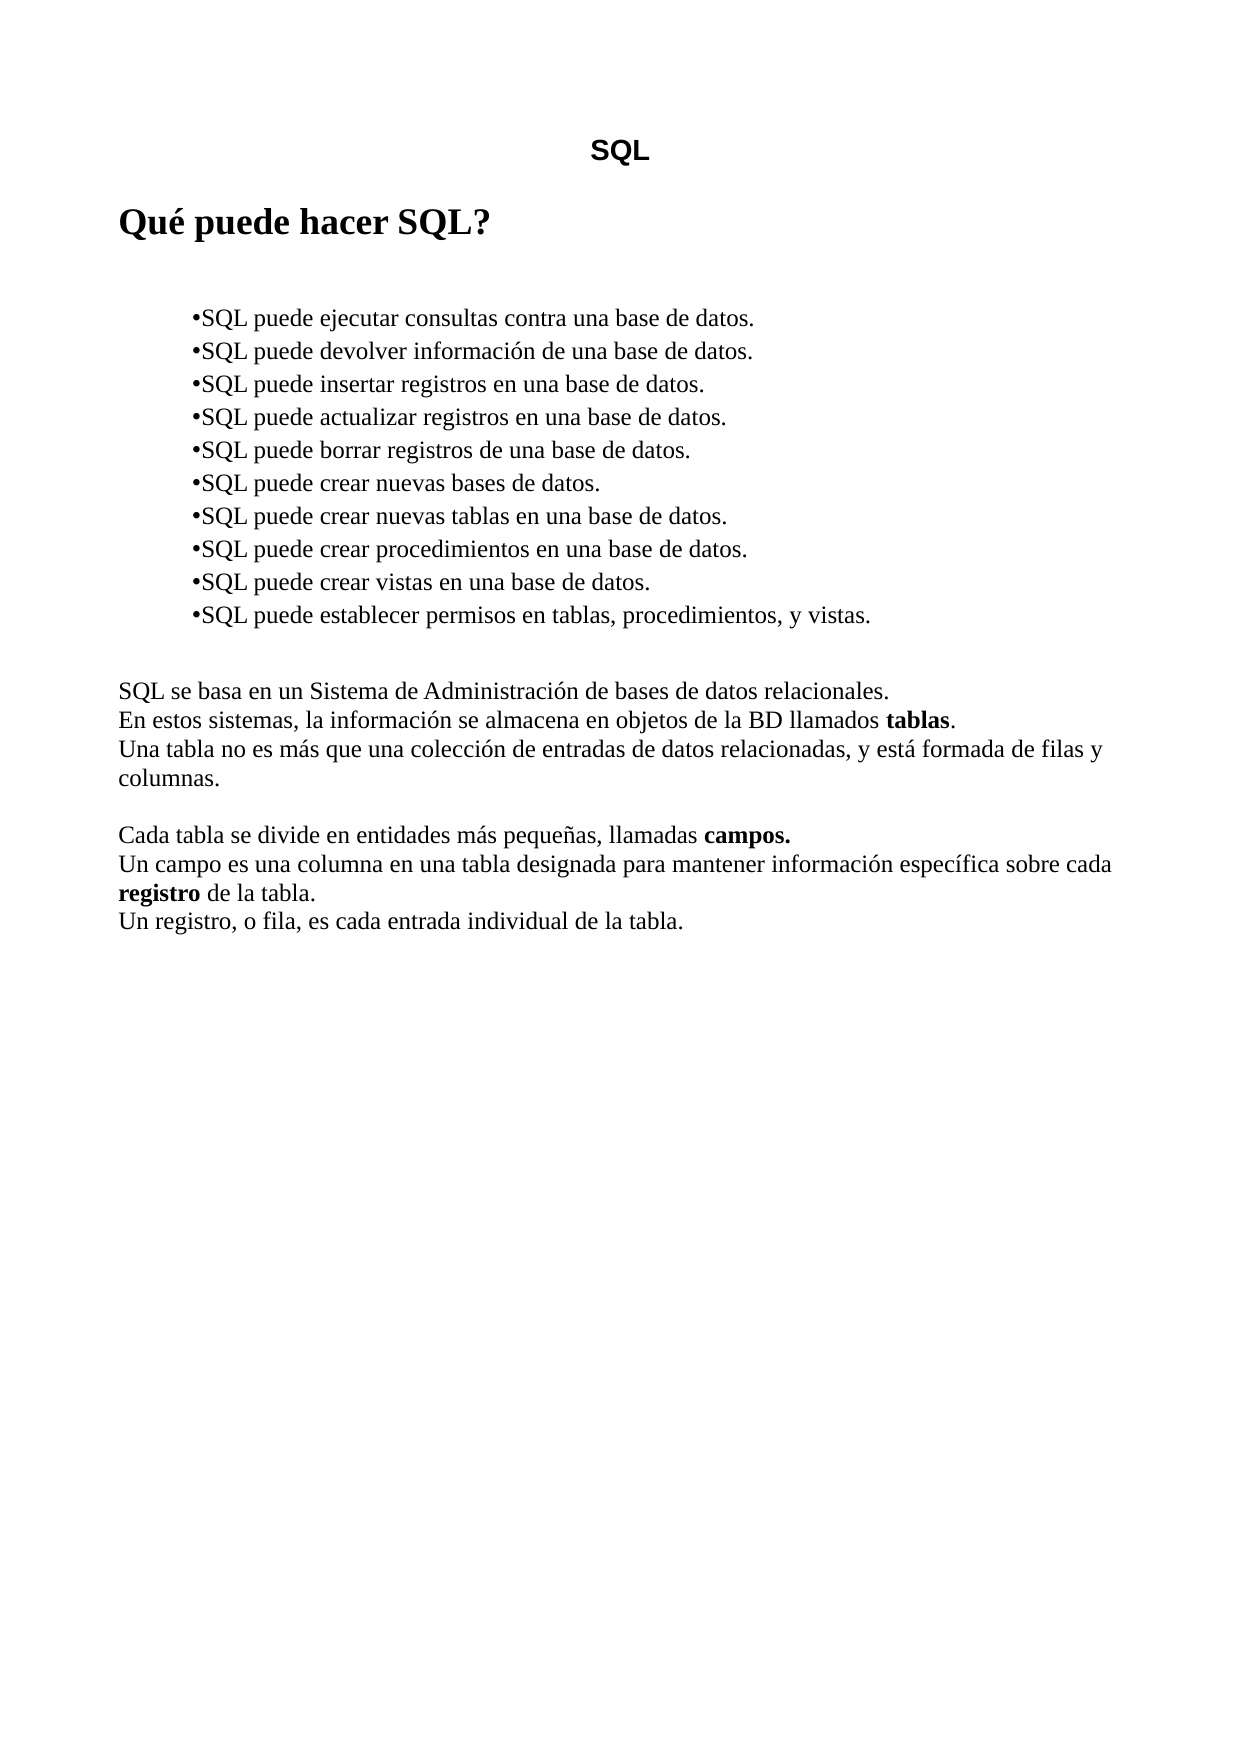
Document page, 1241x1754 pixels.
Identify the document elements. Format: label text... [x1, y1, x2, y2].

list SQL puede actualizar registros en una base de datos. [118, 402, 1122, 431]
subtitle SQL [118, 133, 1122, 166]
text En estos sistemas, la información se almacena en objetos de la BD llamados tablas. Una tabla no es más que una colección de entradas de datos relacionadas, y está formada de filas y columnas. [118, 705, 1122, 791]
subtitle Qué puede hacer SQL? [118, 199, 1122, 243]
list SQL puede devolver información de una base de datos. [118, 336, 1122, 364]
text Un campo es una columna en una tabla designada para mantener información específica sobre cada registro de la tabla. [118, 849, 1122, 906]
text Un registro, o fila, es cada entrada individual de la tabla. [118, 906, 1122, 935]
list SQL puede ejecutar consultas contra una base de datos. [118, 303, 1122, 332]
text Cada tabla se divide en entidades más pequeñas, llamadas campos. [118, 820, 1122, 849]
list SQL puede crear nuevas bases de datos. [118, 468, 1122, 497]
list SQL puede crear vistas en una base de datos. [118, 567, 1122, 596]
list SQL puede borrar registros de una base de datos. [118, 435, 1122, 464]
list SQL puede establecer permisos en tablas, procedimientos, y vistas. [118, 600, 1122, 629]
list SQL puede crear procedimientos en una base de datos. [118, 534, 1122, 563]
list SQL puede crear nuevas tablas en una base de datos. [118, 501, 1122, 530]
text SQL se basa en un Sistema de Administración de bases de datos relacionales. [118, 676, 1122, 705]
list SQL puede insertar registros en una base de datos. [118, 369, 1122, 398]
